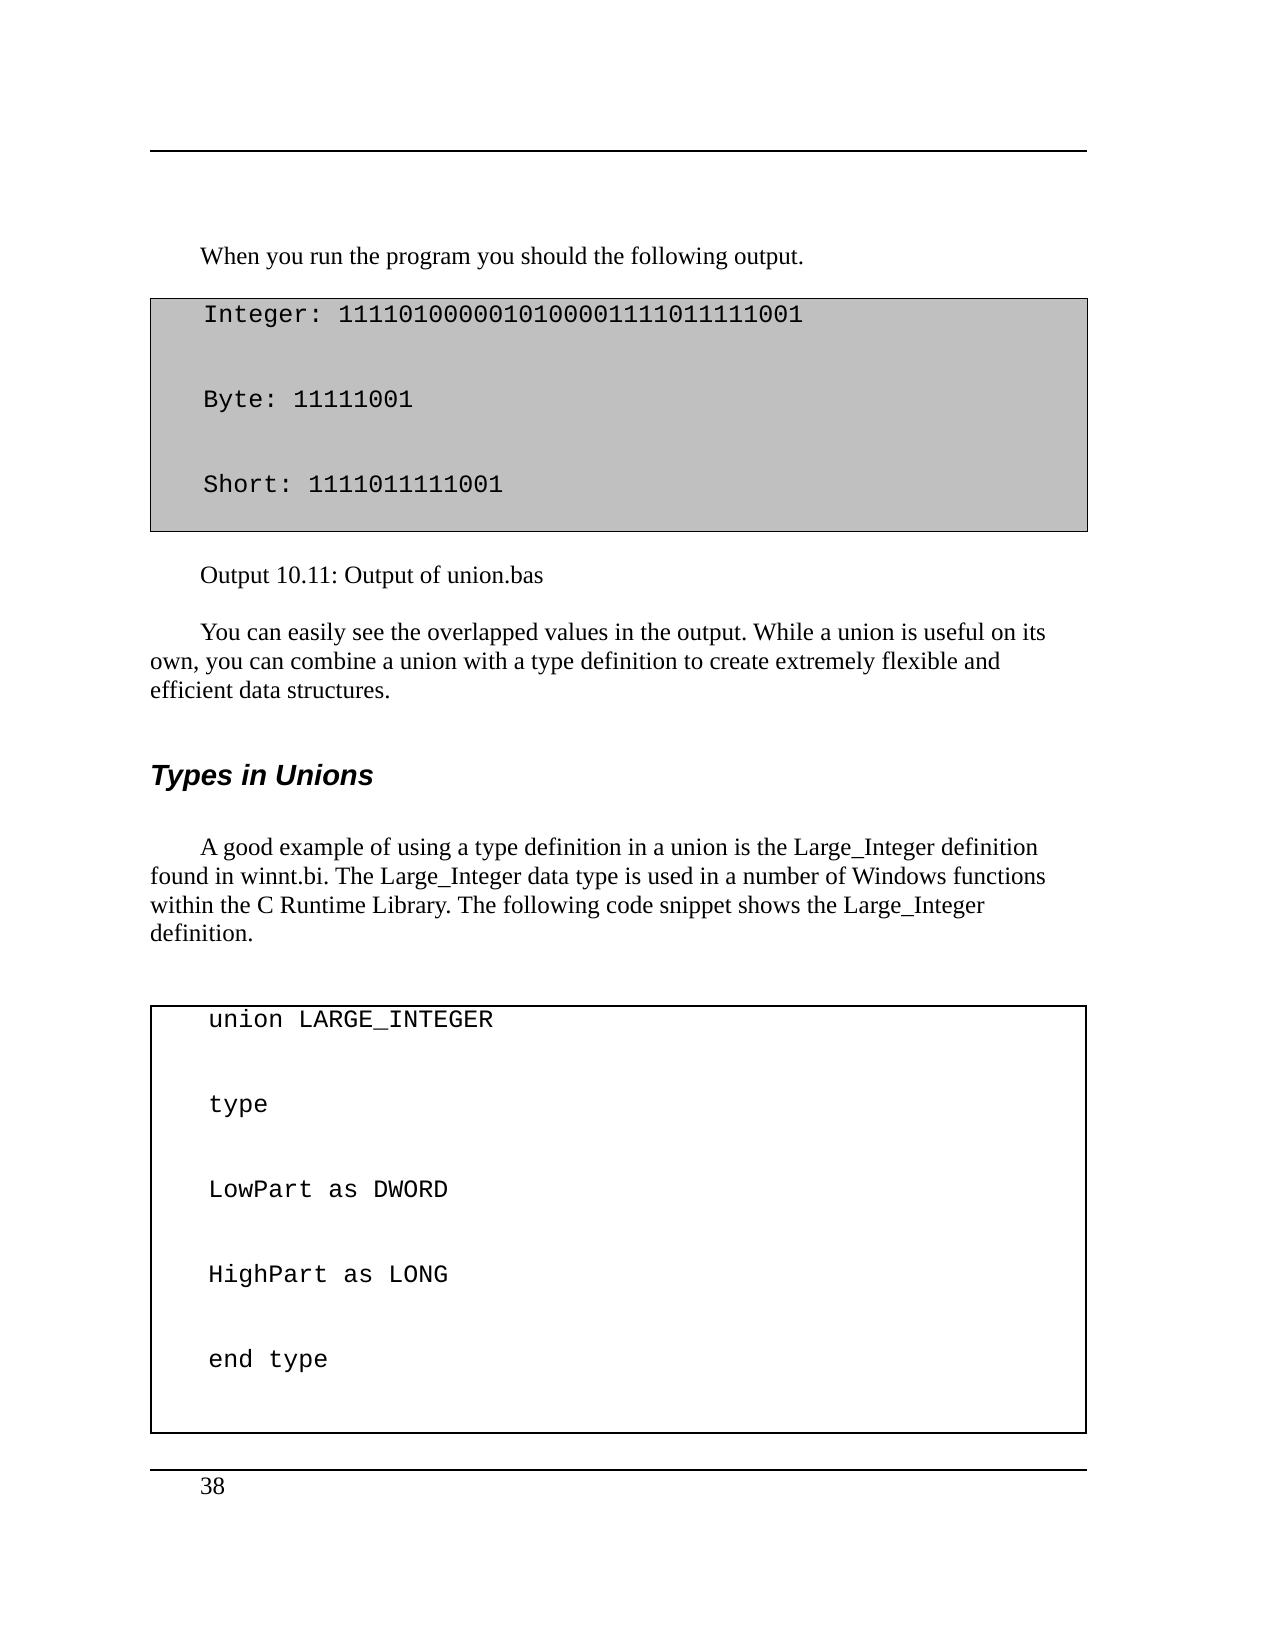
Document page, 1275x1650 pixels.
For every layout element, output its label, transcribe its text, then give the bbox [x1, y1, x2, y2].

text You can easily see the overlapped values in the output. While a union is useful on its own, you can combine a union with a type definition to create extremely flexible and efficient data structures. [150, 617, 1087, 704]
text A good example of using a type definition in a union is the Large_Integer definition found in winnt.bi. The Large_Integer data type is used in a number of Windows functions within the C Runtime Library. The following code snippet shows the Large_Integer definition. [150, 832, 1087, 947]
text end type [152, 1345, 1085, 1375]
text Byte: 11111001 [151, 383, 1087, 412]
text Integer: 1111010000010100001111011111001 [151, 299, 1087, 327]
text Short: 1111011111001 [151, 468, 1087, 497]
text Output 10.11: Output of union.bas [150, 560, 1087, 589]
text type [152, 1090, 1085, 1120]
text union LARGE_INTEGER [152, 1007, 1085, 1035]
subtitle Types in Unions [150, 757, 1087, 791]
text LowPart as DWORD [152, 1175, 1085, 1205]
text HighPart as LONG [152, 1260, 1085, 1290]
text When you run the program you should the following output. [150, 241, 1087, 269]
